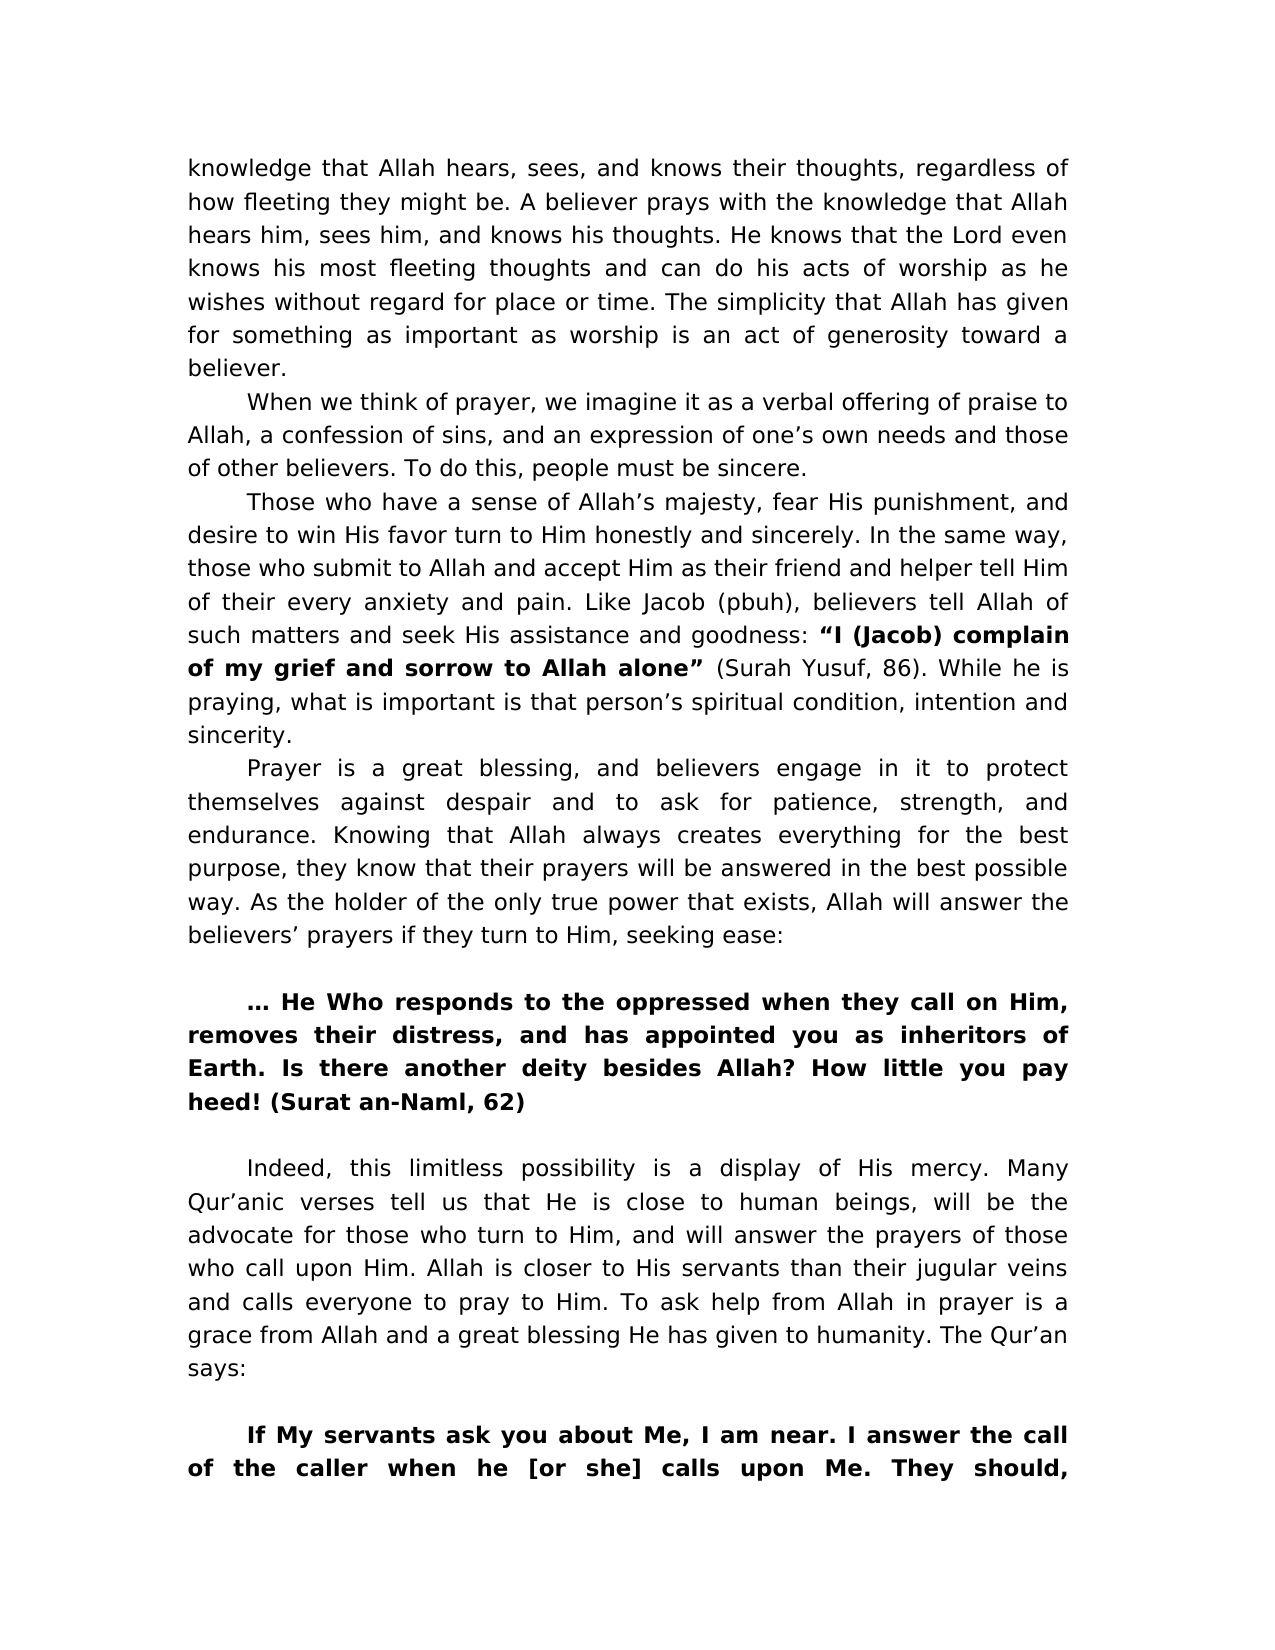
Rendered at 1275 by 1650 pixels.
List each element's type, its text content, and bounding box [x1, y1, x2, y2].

text When we think of prayer, we imagine it as a verbal offering of praise to Allah, a confession of sins, and an expression of one’s own needs and those of other believers. To do this, people must be sincere. [187, 383, 1070, 483]
text … He Who responds to the oppressed when they call on Him, removes their distress, and has appointed you as inheritors of Earth. Is there another deity besides Allah? How little you pay heed! (Surat an-Naml, 62) [187, 983, 1070, 1117]
text Those who have a sense of Allah’s majesty, fear His punishment, and desire to win His favor turn to Him honestly and sincerely. In the same way, those who submit to Allah and accept Him as their friend and helper tell Him of their every anxiety and pain. Like Jacob (pbuh), believers tell Allah of such matters and seek His assistance and goodness: “I (Jacob) complain of my grief and sorrow to Allah alone” (Surah Yusuf, 86). While he is praying, what is important is that person’s spiritual condition, intention and sincerity. [187, 483, 1070, 750]
text Indeed, this limitless possibility is a display of His mercy. Many Qur’anic verses tell us that He is close to human beings, will be the advocate for those who turn to Him, and will answer the prayers of those who call upon Him. Allah is closer to His servants than their jugular veins and calls everyone to pray to Him. To ask help from Allah in prayer is a grace from Allah and a great blessing He has given to humanity. The Qur’an says: [187, 1150, 1070, 1383]
text If My servants ask you about Me, I am near. I answer the call of the caller when he [or she] calls upon Me. They should, [187, 1417, 1070, 1483]
text knowledge that Allah hears, sees, and knows their thoughts, regardless of how fleeting they might be. A believer prays with the knowledge that Allah hears him, sees him, and knows his thoughts. He knows that the Lord even knows his most fleeting thoughts and can do his acts of worship as he wishes without regard for place or time. The simplicity that Allah has given for something as important as worship is an act of generosity toward a believer. [187, 150, 1070, 383]
text Prayer is a great blessing, and believers engage in it to protect themselves against despair and to ask for patience, strength, and endurance. Knowing that Allah always creates everything for the best purpose, they know that their prayers will be answered in the best possible way. As the holder of the only true power that exists, Allah will answer the believers’ prayers if they turn to Him, seeking ease: [187, 750, 1070, 950]
